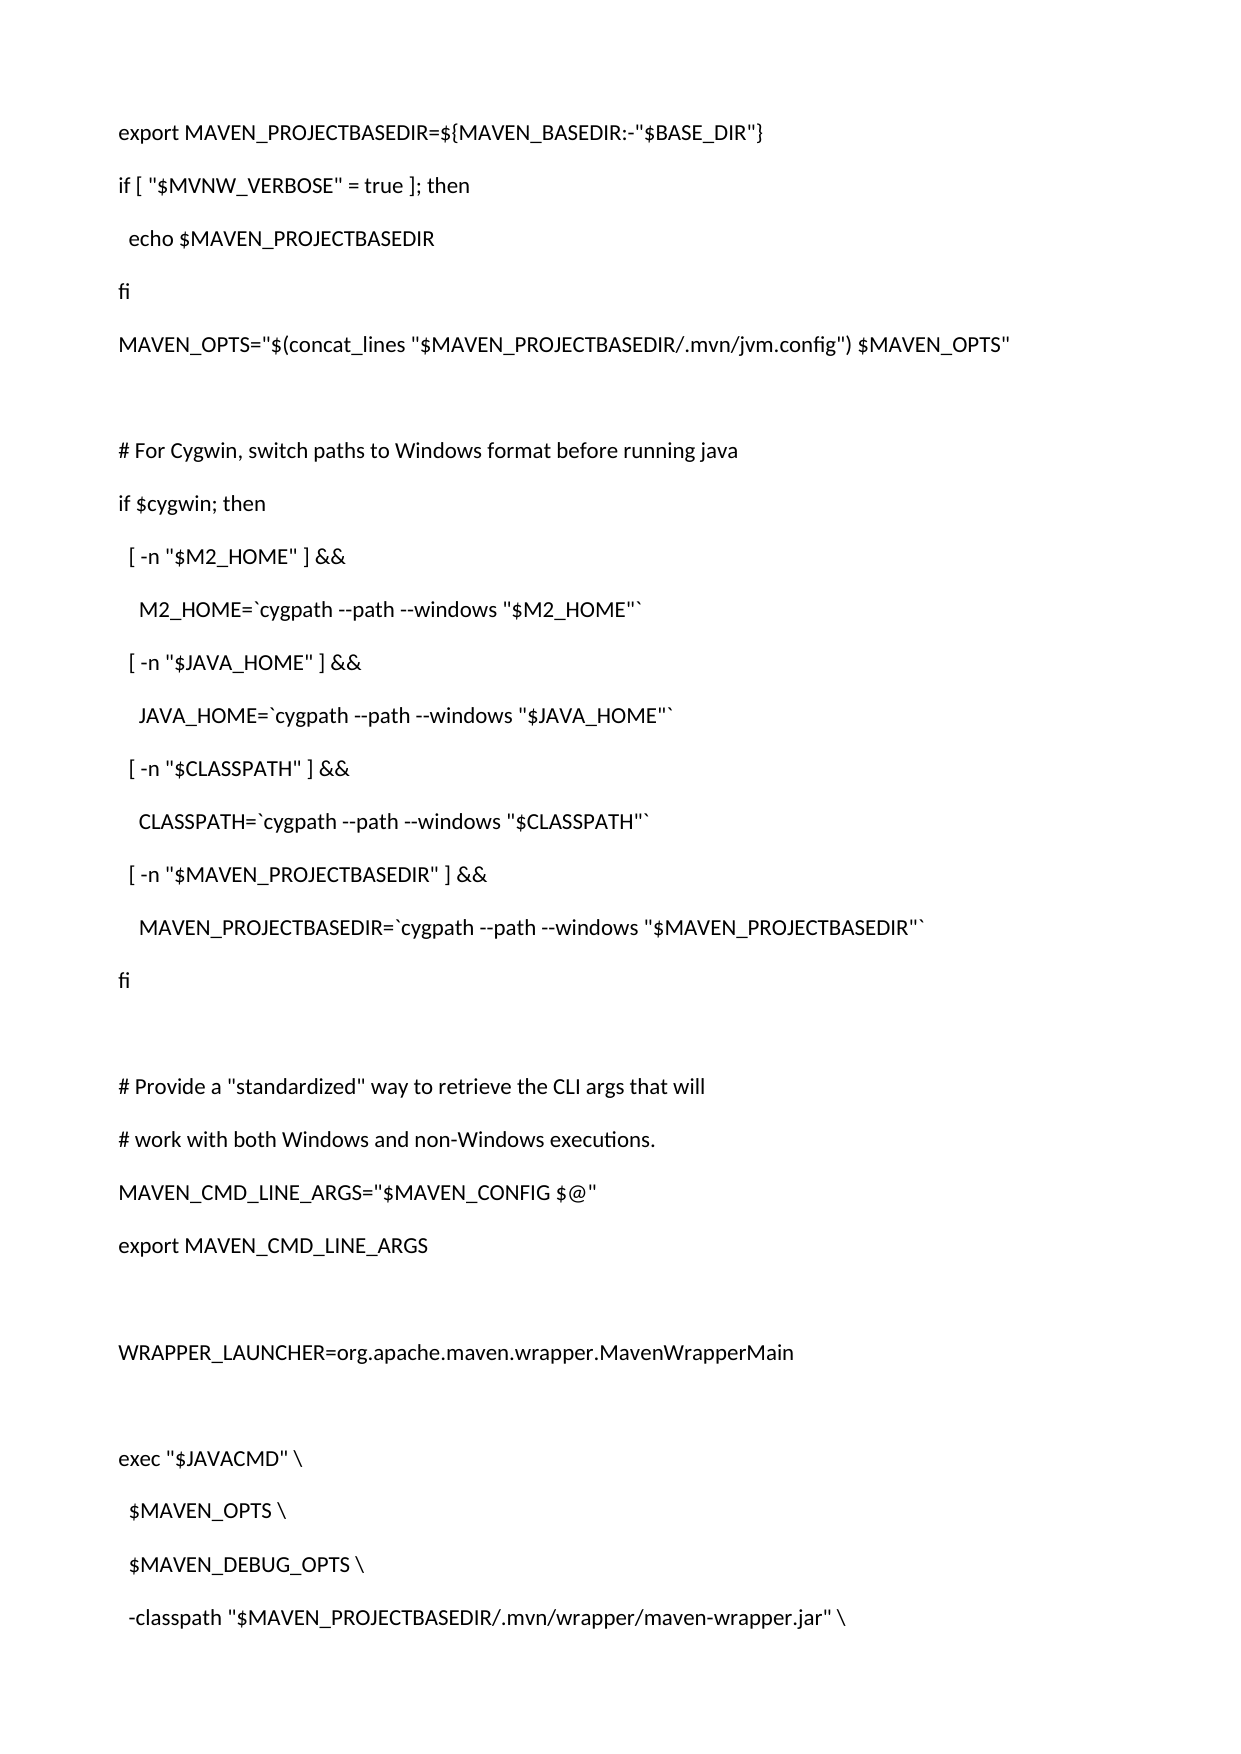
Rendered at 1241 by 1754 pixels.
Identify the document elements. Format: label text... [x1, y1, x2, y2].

text if [ "$MVNW_VERBOSE" = true ]; then [118, 171, 1122, 199]
text fi [118, 966, 1122, 994]
text [ -n "$MAVEN_PROJECTBASEDIR" ] && [118, 860, 1122, 888]
text [ -n "$CLASSPATH" ] && [118, 754, 1122, 782]
text echo $MAVEN_PROJECTBASEDIR [118, 224, 1122, 252]
text MAVEN_OPTS="$(concat_lines "$MAVEN_PROJECTBASEDIR/.mvn/jvm.config") $MAVEN_OPTS" [118, 330, 1122, 358]
text CLASSPATH=`cygpath --path --windows "$CLASSPATH"` [118, 807, 1122, 835]
text if $cygwin; then [118, 489, 1122, 517]
text $MAVEN_OPTS \ [118, 1497, 1122, 1525]
text [ -n "$M2_HOME" ] && [118, 542, 1122, 570]
text MAVEN_CMD_LINE_ARGS="$MAVEN_CONFIG $@" [118, 1178, 1122, 1207]
text export MAVEN_PROJECTBASEDIR=${MAVEN_BASEDIR:-"$BASE_DIR"} [118, 118, 1122, 146]
text $MAVEN_DEBUG_OPTS \ [118, 1550, 1122, 1578]
text fi [118, 277, 1122, 305]
text exec "$JAVACMD" \ [118, 1444, 1122, 1472]
text -classpath "$MAVEN_PROJECTBASEDIR/.mvn/wrapper/maven-wrapper.jar" \ [118, 1603, 1122, 1631]
text WRAPPER_LAUNCHER=org.apache.maven.wrapper.MavenWrapperMain [118, 1338, 1122, 1366]
text # For Cygwin, switch paths to Windows format before running java [118, 436, 1122, 464]
text M2_HOME=`cygpath --path --windows "$M2_HOME"` [118, 595, 1122, 623]
text MAVEN_PROJECTBASEDIR=`cygpath --path --windows "$MAVEN_PROJECTBASEDIR"` [118, 913, 1122, 941]
text [ -n "$JAVA_HOME" ] && [118, 648, 1122, 676]
text export MAVEN_CMD_LINE_ARGS [118, 1232, 1122, 1259]
text JAVA_HOME=`cygpath --path --windows "$JAVA_HOME"` [118, 701, 1122, 729]
text # Provide a "standardized" way to retrieve the CLI args that will [118, 1072, 1122, 1101]
text # work with both Windows and non-Windows executions. [118, 1126, 1122, 1153]
